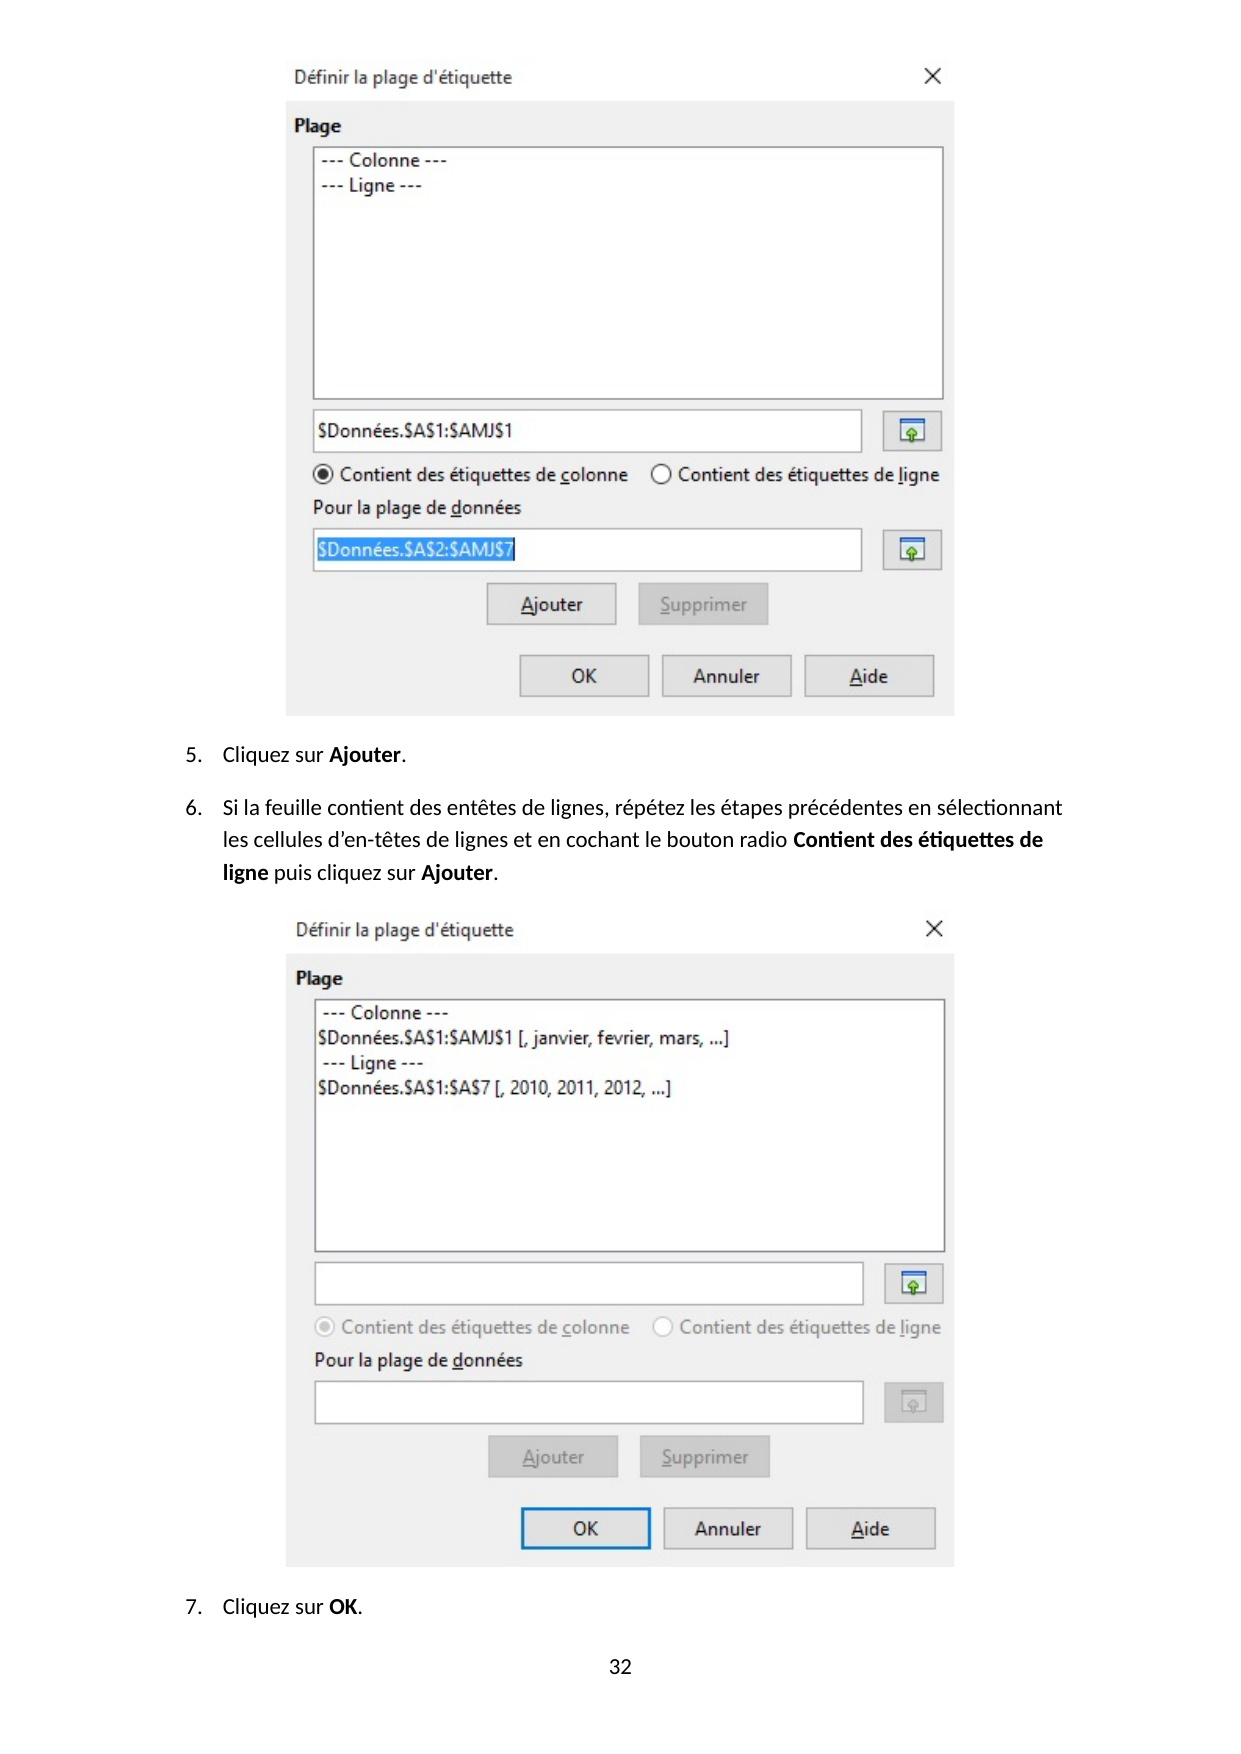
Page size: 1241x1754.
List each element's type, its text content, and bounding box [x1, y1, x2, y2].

picture [285, 59, 955, 716]
list Si la feuille contient des entêtes de lignes, répétez les étapes précédentes en sélectionnant les cellules d’en-têtes de lignes et en cochant le bouton radio Contient des étiquettes de ligne puis cliquez sur Ajouter. [185, 793, 1093, 886]
list Cliquez sur OK. [185, 1592, 1093, 1620]
picture [285, 910, 955, 1567]
list Cliquez sur Ajouter. [185, 740, 1093, 768]
